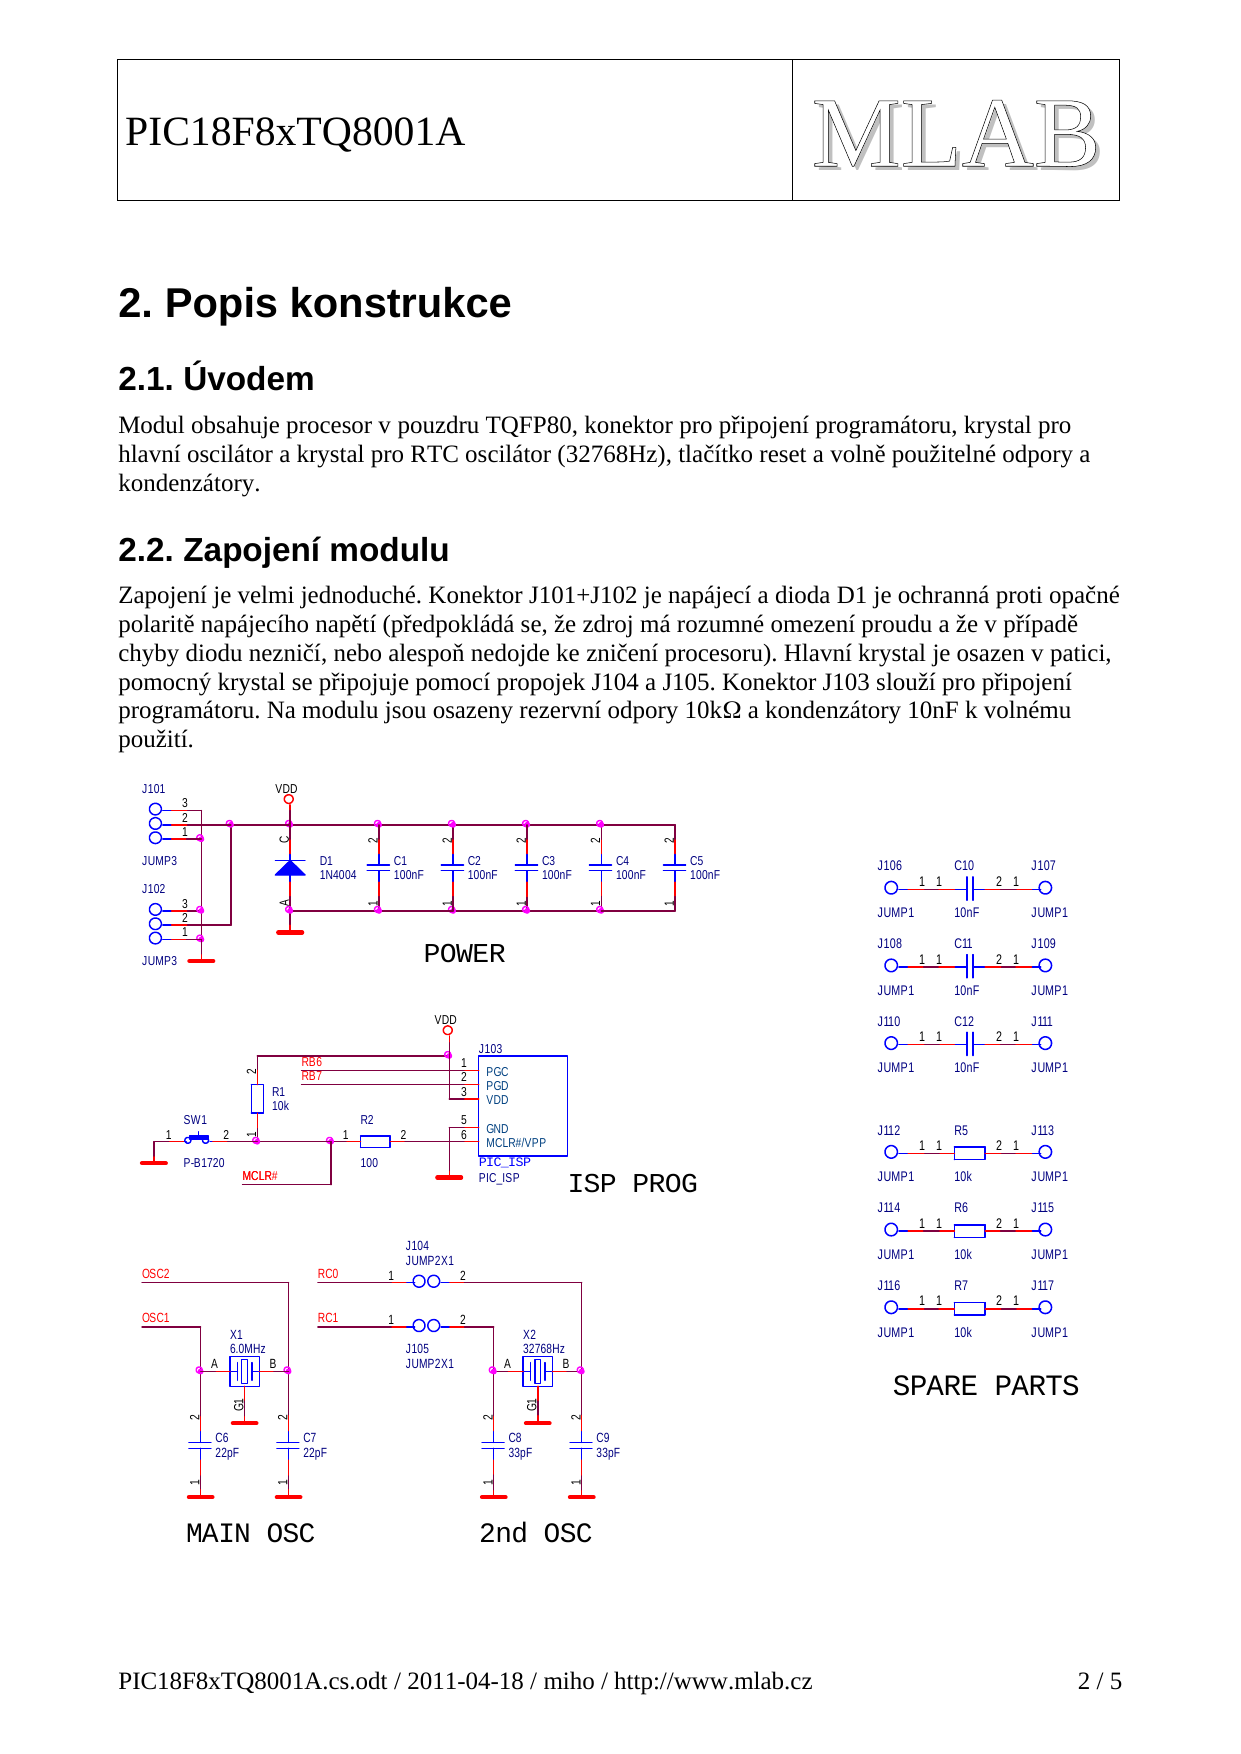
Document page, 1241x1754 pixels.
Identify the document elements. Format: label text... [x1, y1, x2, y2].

subtitle Popis konstrukce [118, 278, 1122, 326]
subtitle Zapojení modulu [118, 530, 1122, 568]
subtitle Úvodem [118, 359, 1122, 398]
text Modul obsahuje procesor v pouzdru TQFP80, konektor pro připojení programátoru, krystal pro hlavní oscilátor a krystal pro RTC oscilátor (32768Hz), tlačítko reset a volně použitelné odpory a kondenzátory. [118, 410, 1122, 496]
text Zapojení je velmi jednoduché. Konektor J101+J102 je napájecí a dioda D1 je ochranná proti opačné polaritě napájecího napětí (předpokládá se, že zdroj má rozumné omezení proudu a že v případě chyby diodu nezničí, nebo alespoň nedojde ke zničení procesoru). Hlavní krystal je osazen v patici, pomocný krystal se připojuje pomocí propojek J104 a J105. Konektor J103 slouží pro připojení programátoru. Na modulu jsou osazeny rezervní odpory 10k a kondenzátory 10nF k volnému použití. [118, 581, 1122, 753]
